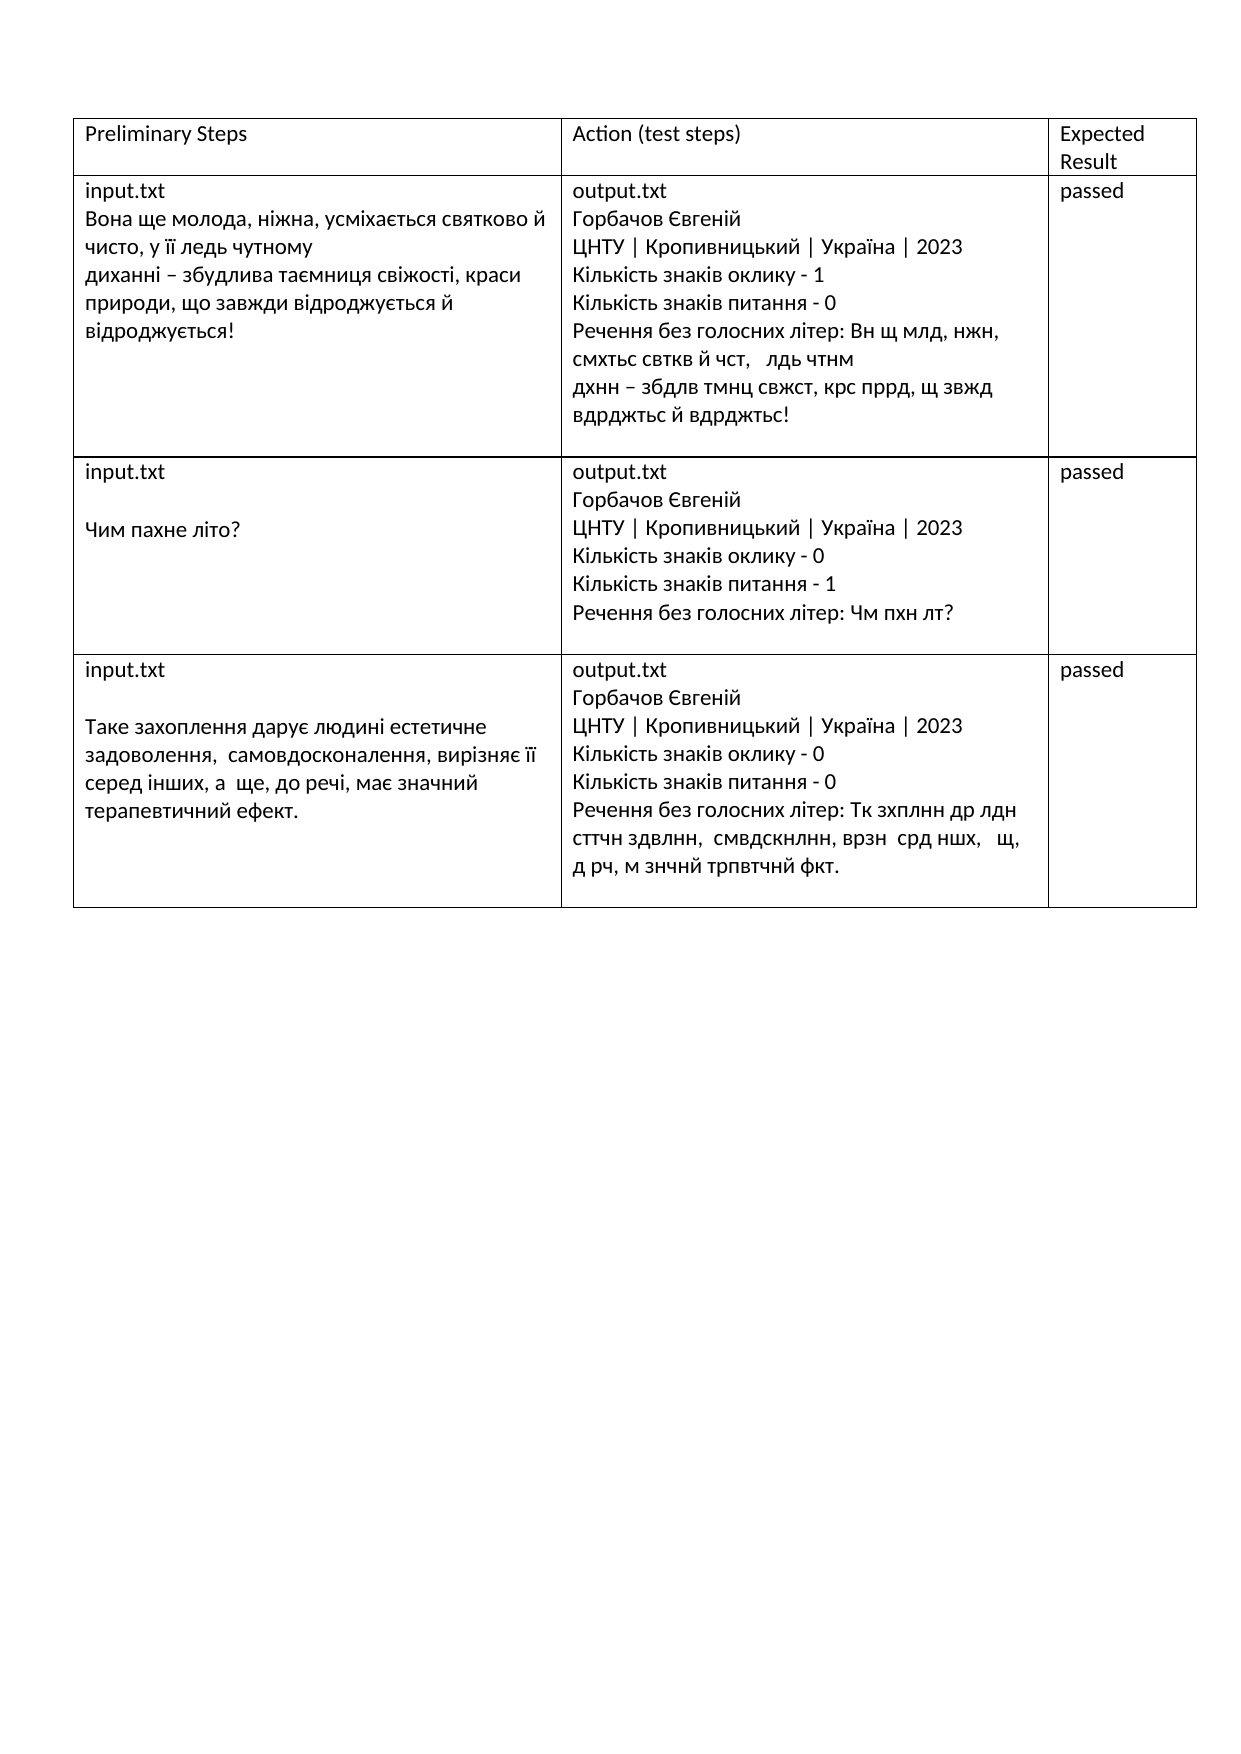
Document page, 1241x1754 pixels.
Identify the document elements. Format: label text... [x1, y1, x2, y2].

table_cell passed [1049, 655, 1196, 907]
table_cell output.txt Горбачов Євгеній ЦНТУ | Кропивницький | Україна | 2023 Кількість знаків оклику - 0 Кількість знаків питання - 0 Речення без голосних літер: Тк зхплнн др лдн сттчн здвлнн, смвдскнлнн, врзн срд ншх, щ, д рч, м знчнй трпвтчнй фкт. [562, 655, 1048, 907]
table_cell input.txt Таке захоплення дарує людині естетичне задоволення, самовдосконалення, вирізняє її серед інших, а ще, до речі, має значний терапевтичний ефект. [74, 655, 561, 907]
table_cell output.txt Горбачов Євгеній ЦНТУ | Кропивницький | Україна | 2023 Кількість знаків оклику - 1 Кількість знаків питання - 0 Речення без голосних літер: Вн щ млд, нжн, смхтьс свткв й чст, лдь чтнм дхнн – збдлв тмнц свжст, крс пррд, щ звжд вдрджтьс й вдрджтьс! [562, 176, 1048, 456]
table_cell output.txt Горбачов Євгеній ЦНТУ | Кропивницький | Україна | 2023 Кількість знаків оклику - 0 Кількість знаків питання - 1 Речення без голосних літер: Чм пхн лт? [562, 458, 1048, 654]
table_cell passed [1049, 176, 1196, 456]
table_header Action (test steps) [562, 119, 1048, 175]
table_header Expected Result [1049, 119, 1196, 175]
table_cell input.txt Вона ще молода, ніжна, усміхається святково й чисто, у її ледь чутному диханні – збудлива таємниця свіжості, краси природи, що завжди відроджується й відроджується! [74, 176, 561, 456]
table_header Preliminary Steps [74, 119, 561, 175]
table_cell input.txt Чим пахне літо? [74, 458, 561, 654]
table_cell passed [1049, 458, 1196, 654]
